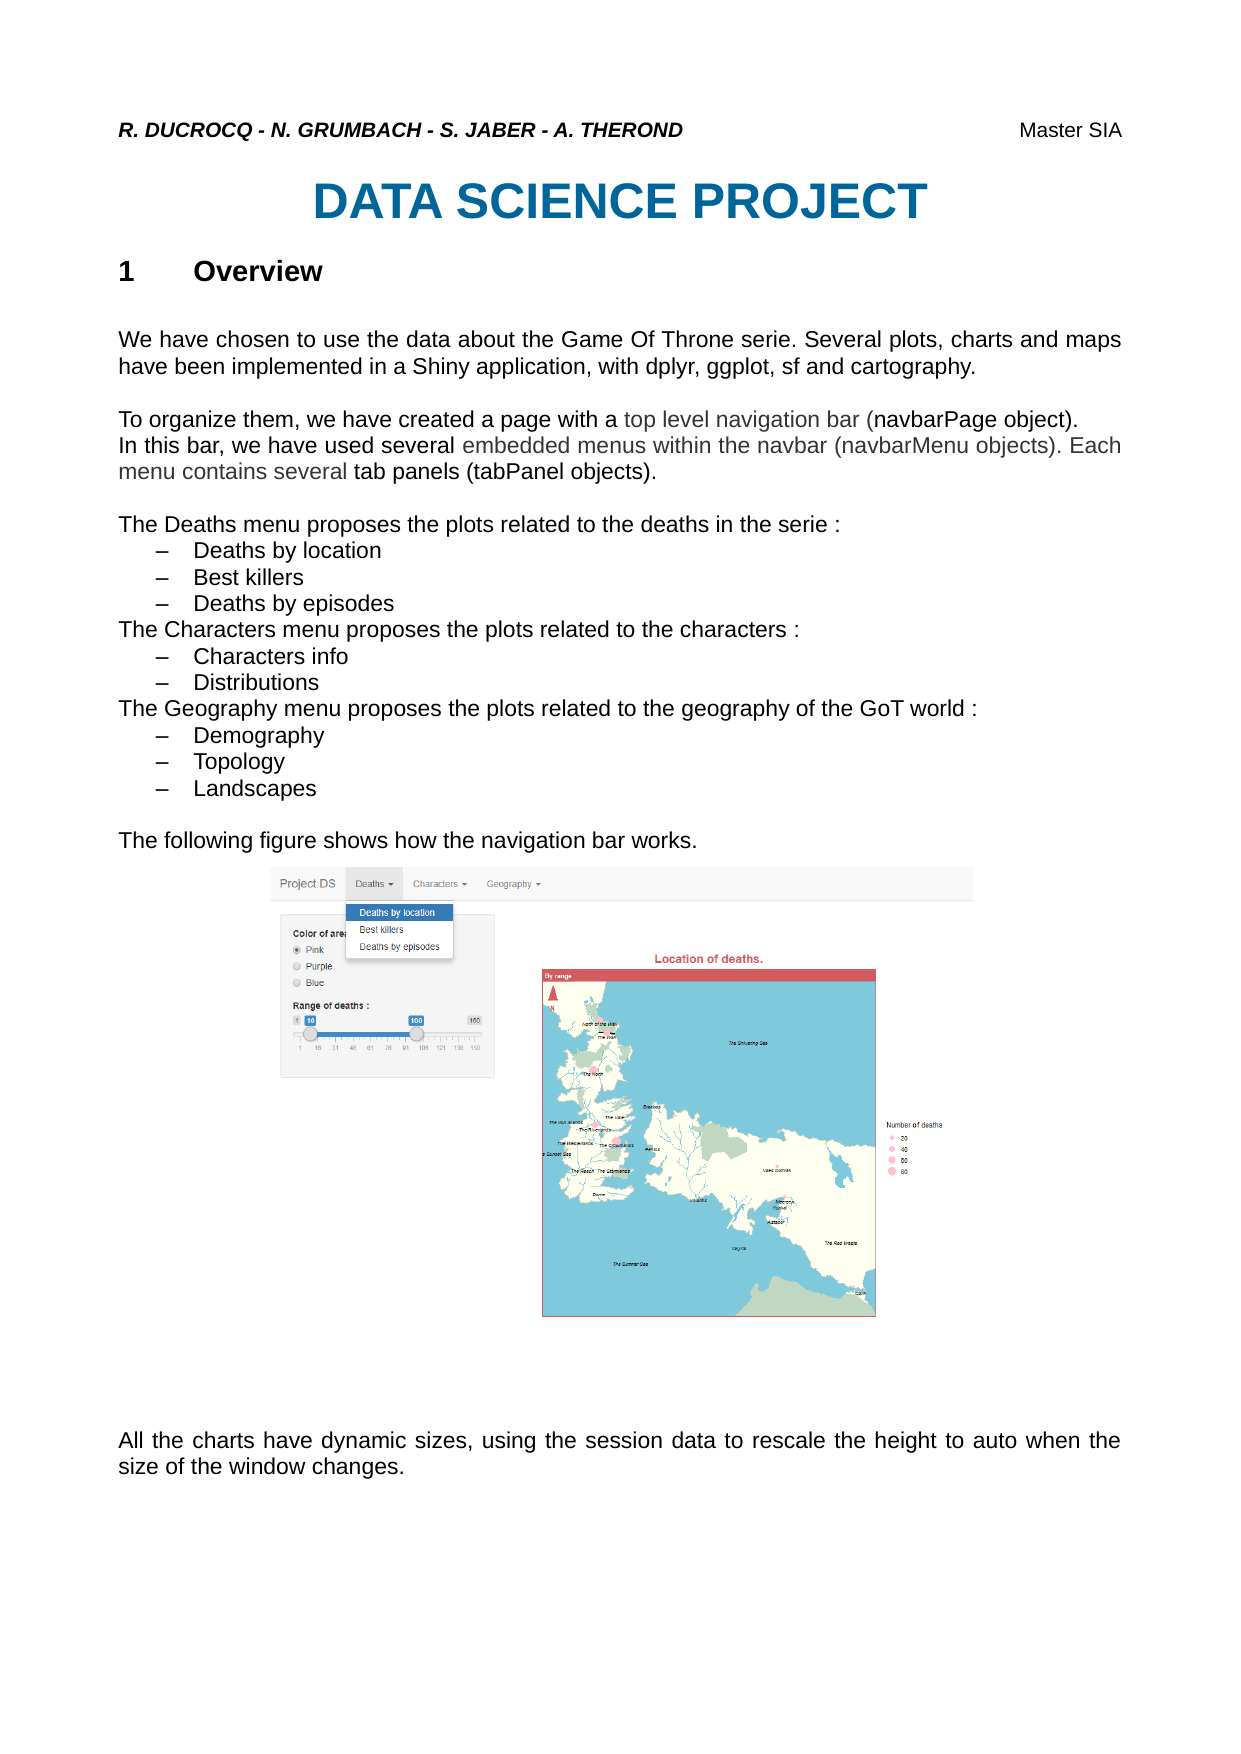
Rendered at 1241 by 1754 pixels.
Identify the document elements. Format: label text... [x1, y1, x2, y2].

list Characters info [156, 643, 1122, 669]
list Deaths by location [156, 537, 1122, 564]
list Deaths by episodes [156, 590, 1122, 616]
list Best killers [156, 564, 1122, 590]
text All the charts have dynamic sizes, using the session data to rescale the height to auto when the size of the window changes. [118, 1427, 1122, 1480]
text The Characters menu proposes the plots related to the characters : [118, 616, 1122, 643]
list Topology [156, 748, 1122, 774]
text DATA SCIENCE PROJECT [118, 172, 1122, 229]
text To organize them, we have created a page with a top level navigation bar (navbarPage object). [118, 406, 1122, 432]
list Distributions [156, 669, 1122, 695]
text The Deaths menu proposes the plots related to the deaths in the serie : [118, 511, 1122, 537]
text The Geography menu proposes the plots related to the geography of the GoT world : [118, 695, 1122, 722]
subtitle Overview [118, 254, 1122, 288]
text The following figure shows how the navigation bar works. [118, 827, 1122, 853]
list Landscapes [156, 774, 1122, 801]
list Demography [156, 722, 1122, 748]
text We have chosen to use the data about the Game Of Throne serie. Several plots, charts and maps have been implemented in a Shiny application, with dplyr, ggplot, sf and cartography. [118, 326, 1122, 379]
text In this bar, we have used several embedded menus within the navbar (navbarMenu objects). Each menu contains several tab panels (tabPanel objects). [118, 432, 1122, 484]
